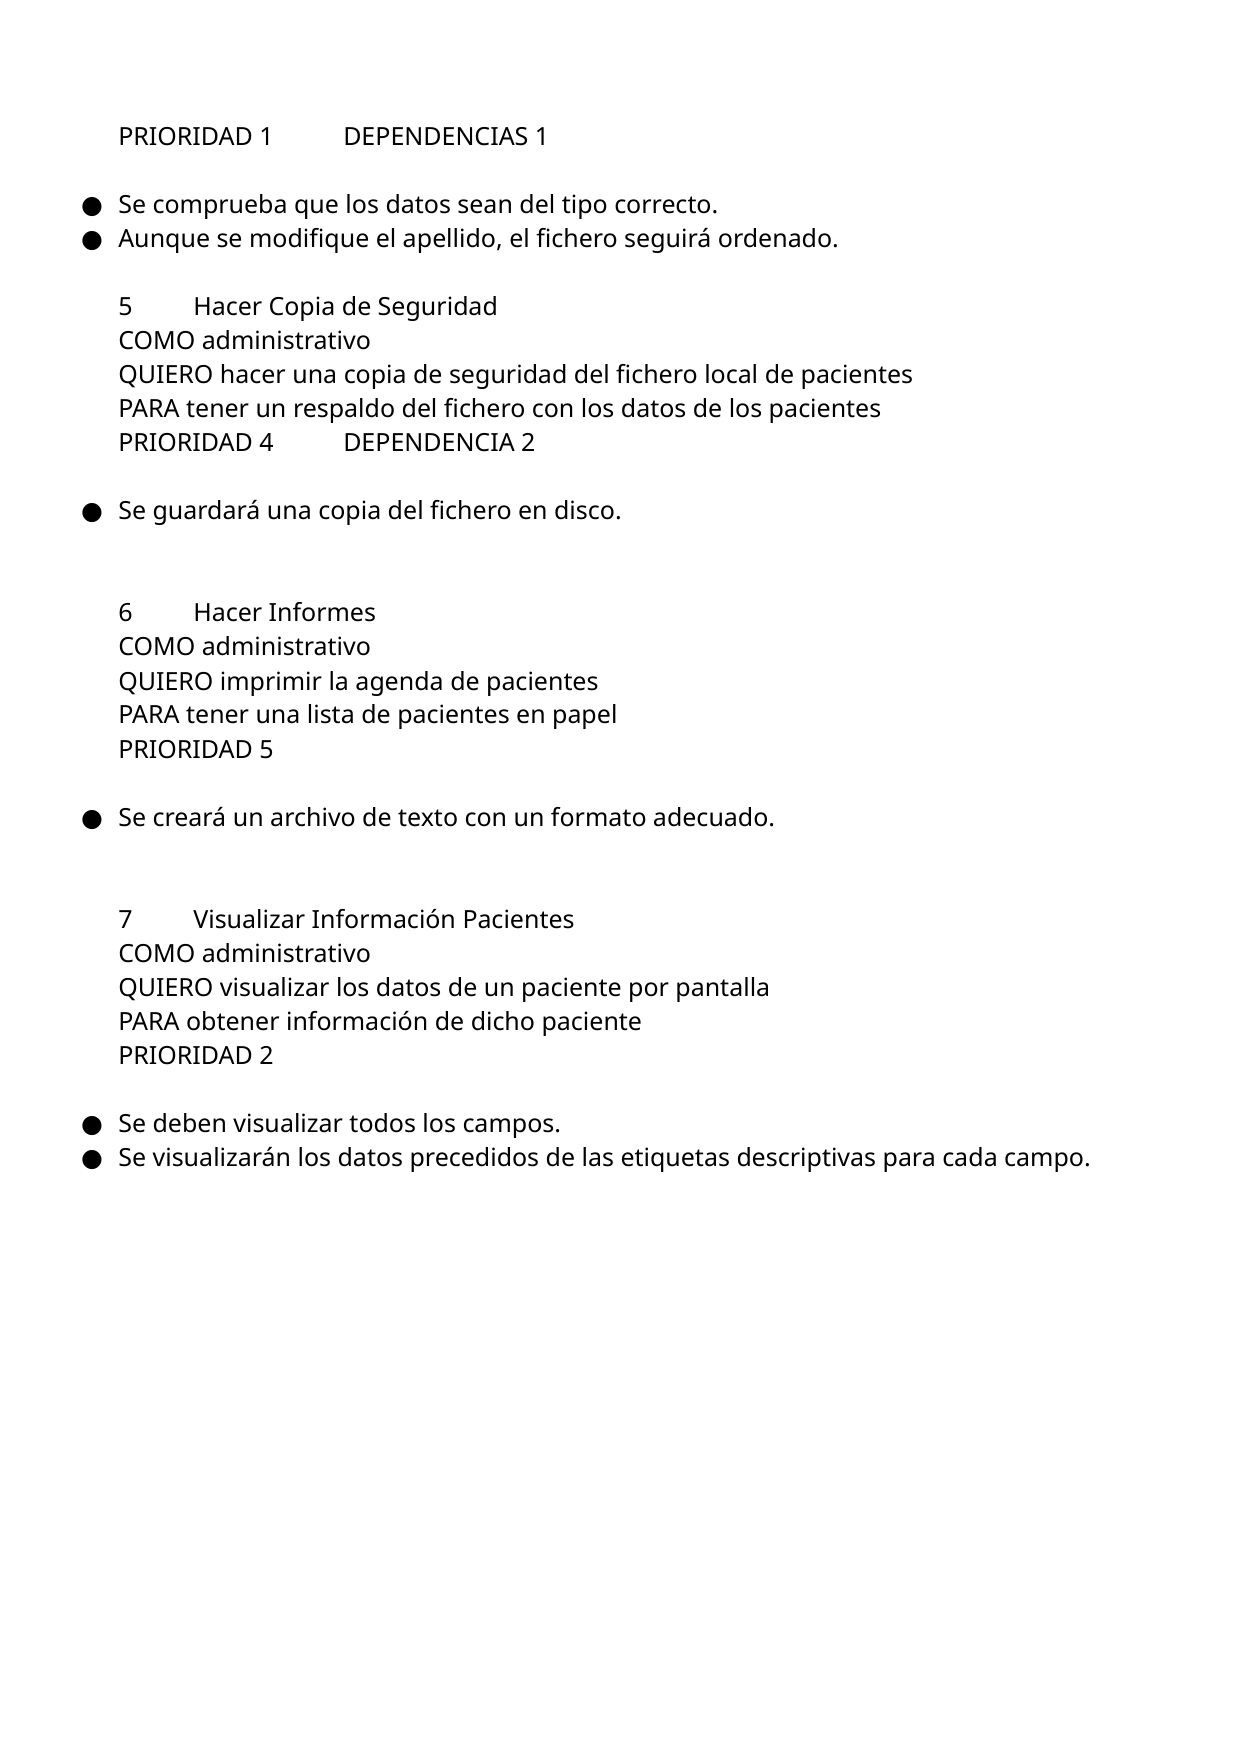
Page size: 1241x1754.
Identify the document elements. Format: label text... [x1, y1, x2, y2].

text 6 Hacer Informes [118, 595, 1122, 629]
list Se creará un archivo de texto con un formato adecuado. [81, 799, 1122, 833]
list Se comprueba que los datos sean del tipo correcto. [81, 186, 1122, 220]
text PARA tener una lista de pacientes en papel [118, 697, 1122, 731]
text QUIERO imprimir la agenda de pacientes [118, 663, 1122, 697]
text COMO administrativo [118, 629, 1122, 663]
text COMO administrativo [118, 936, 1122, 970]
text PRIORIDAD 1 DEPENDENCIAS 1 [118, 118, 1122, 152]
list Se visualizarán los datos precedidos de las etiquetas descriptivas para cada campo. [81, 1140, 1122, 1174]
text COMO administrativo [118, 322, 1122, 357]
text PARA tener un respaldo del fichero con los datos de los pacientes [118, 391, 1122, 425]
text PRIORIDAD 2 [118, 1038, 1122, 1072]
text QUIERO hacer una copia de seguridad del fichero local de pacientes [118, 357, 1122, 391]
text QUIERO visualizar los datos de un paciente por pantalla [118, 970, 1122, 1004]
text 5 Hacer Copia de Seguridad [118, 288, 1122, 322]
text PRIORIDAD 4 DEPENDENCIA 2 [118, 425, 1122, 459]
list Aunque se modifique el apellido, el fichero seguirá ordenado. [81, 220, 1122, 254]
text PRIORIDAD 5 [118, 731, 1122, 765]
list Se guardará una copia del fichero en disco. [81, 493, 1122, 527]
text 7 Visualizar Información Pacientes [118, 902, 1122, 936]
list Se deben visualizar todos los campos. [81, 1106, 1122, 1140]
text PARA obtener información de dicho paciente [118, 1004, 1122, 1038]
